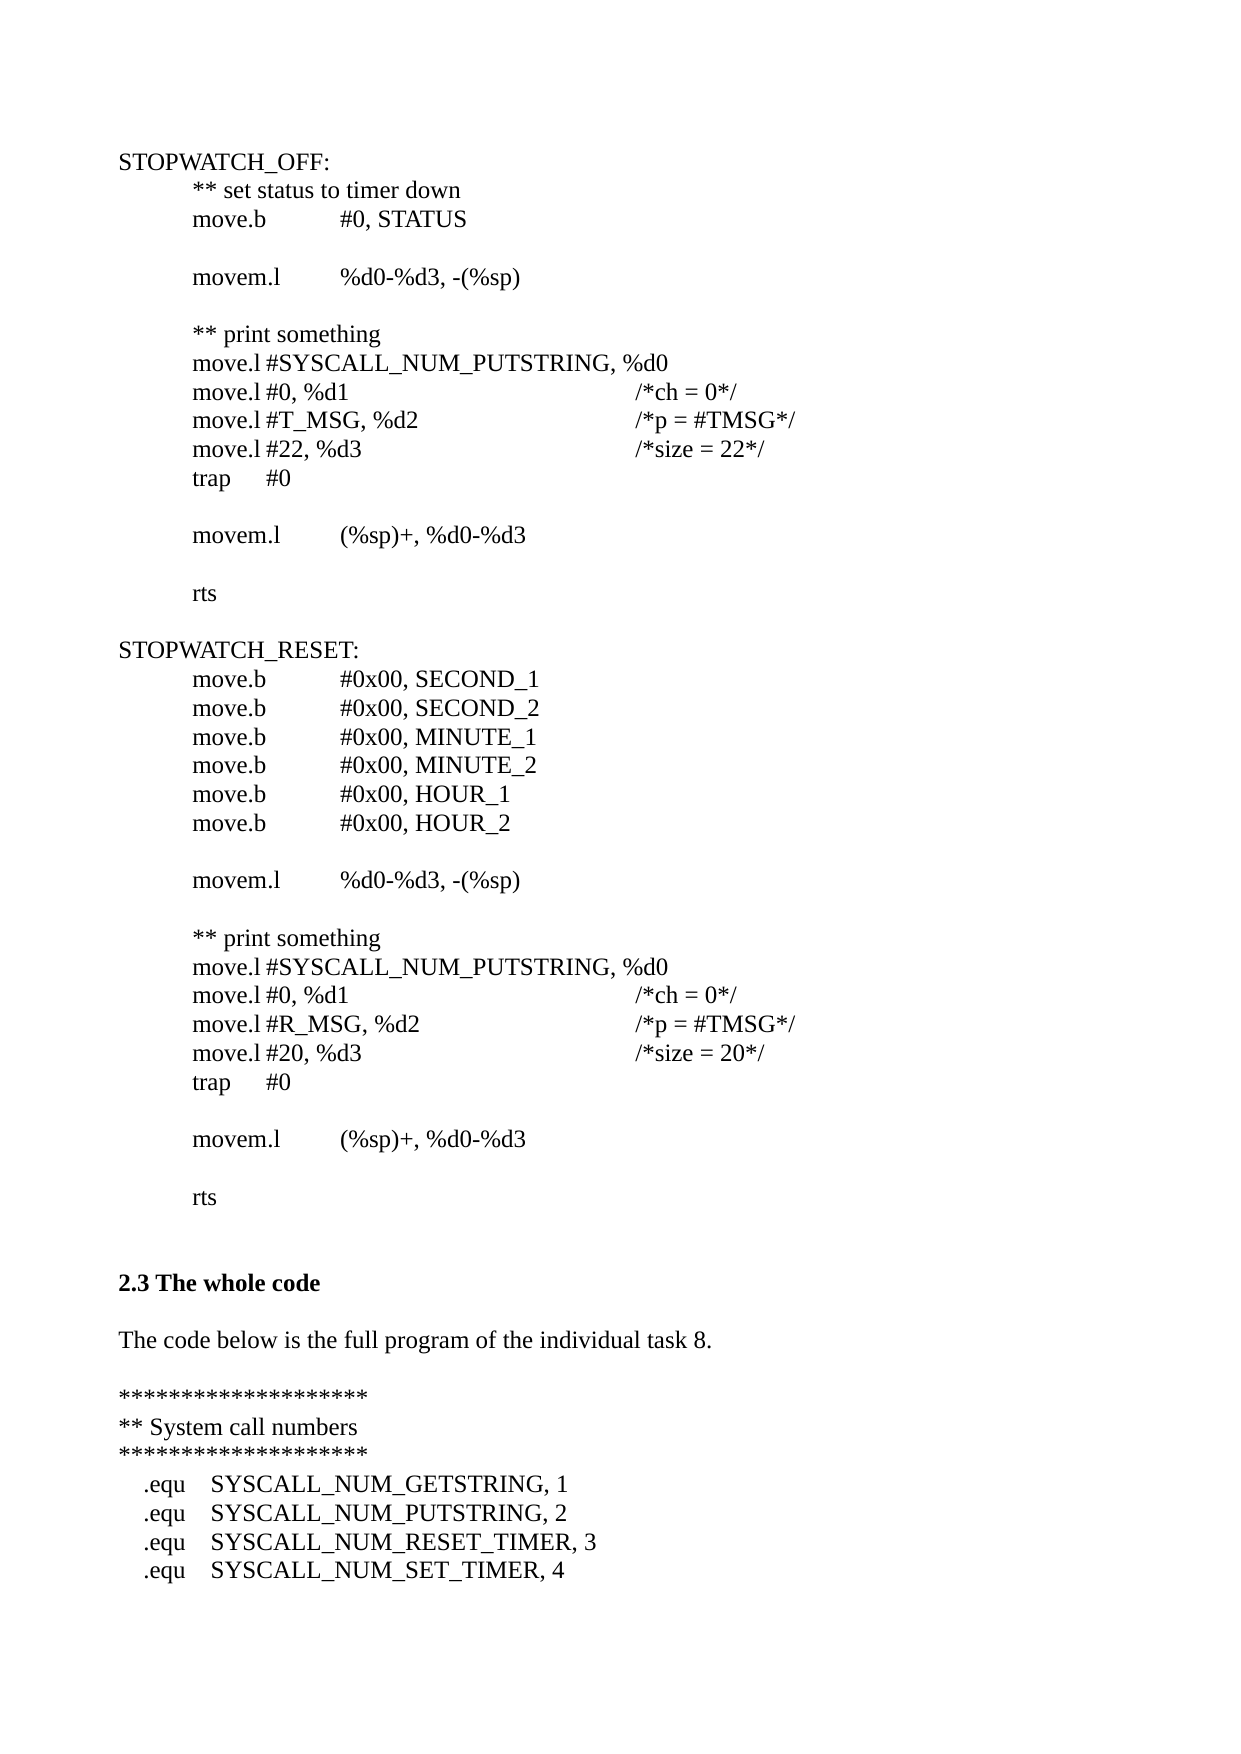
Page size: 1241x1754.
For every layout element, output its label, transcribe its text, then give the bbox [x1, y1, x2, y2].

text move.l #SYSCALL_NUM_PUTSTRING, %d0 [118, 952, 1122, 981]
text move.l #SYSCALL_NUM_PUTSTRING, %d0 [118, 348, 1122, 377]
text move.l #T_MSG, %d2 /*p = #TMSG*/ [118, 406, 1122, 434]
text STOPWATCH_RESET: [118, 636, 1122, 664]
text move.l #22, %d3 /*size = 22*/ [118, 434, 1122, 463]
text STOPWATCH_OFF: [118, 147, 1122, 176]
text 2.3 The whole code [118, 1268, 1122, 1297]
text .equ SYSCALL_NUM_SET_TIMER, 4 [118, 1556, 1122, 1584]
text ** System call numbers [118, 1412, 1122, 1441]
text ** set status to timer down [118, 176, 1122, 204]
text trap #0 [118, 1067, 1122, 1096]
text rts [118, 578, 1122, 607]
text movem.l (%sp)+, %d0-%d3 [118, 521, 1122, 549]
text move.b #0x00, MINUTE_2 [118, 751, 1122, 779]
text ** print something [118, 319, 1122, 348]
text move.l #20, %d3 /*size = 20*/ [118, 1038, 1122, 1067]
text ** print something [118, 923, 1122, 952]
text move.b #0x00, SECOND_2 [118, 693, 1122, 722]
text movem.l %d0-%d3, -(%sp) [118, 262, 1122, 291]
text move.b #0x00, SECOND_1 [118, 664, 1122, 693]
text move.b #0x00, MINUTE_1 [118, 722, 1122, 751]
text move.l #0, %d1 /*ch = 0*/ [118, 981, 1122, 1009]
text The code below is the full program of the individual task 8. [118, 1326, 1122, 1354]
text ******************** [118, 1441, 1122, 1469]
text move.l #R_MSG, %d2 /*p = #TMSG*/ [118, 1009, 1122, 1038]
text ******************** [118, 1383, 1122, 1412]
text move.b #0, STATUS [118, 204, 1122, 233]
text trap #0 [118, 463, 1122, 492]
text .equ SYSCALL_NUM_PUTSTRING, 2 [118, 1498, 1122, 1527]
text .equ SYSCALL_NUM_RESET_TIMER, 3 [118, 1527, 1122, 1556]
text movem.l %d0-%d3, -(%sp) [118, 866, 1122, 894]
text rts [118, 1182, 1122, 1211]
text move.l #0, %d1 /*ch = 0*/ [118, 377, 1122, 406]
text .equ SYSCALL_NUM_GETSTRING, 1 [118, 1469, 1122, 1498]
text movem.l (%sp)+, %d0-%d3 [118, 1124, 1122, 1153]
text move.b #0x00, HOUR_2 [118, 808, 1122, 837]
text move.b #0x00, HOUR_1 [118, 779, 1122, 808]
